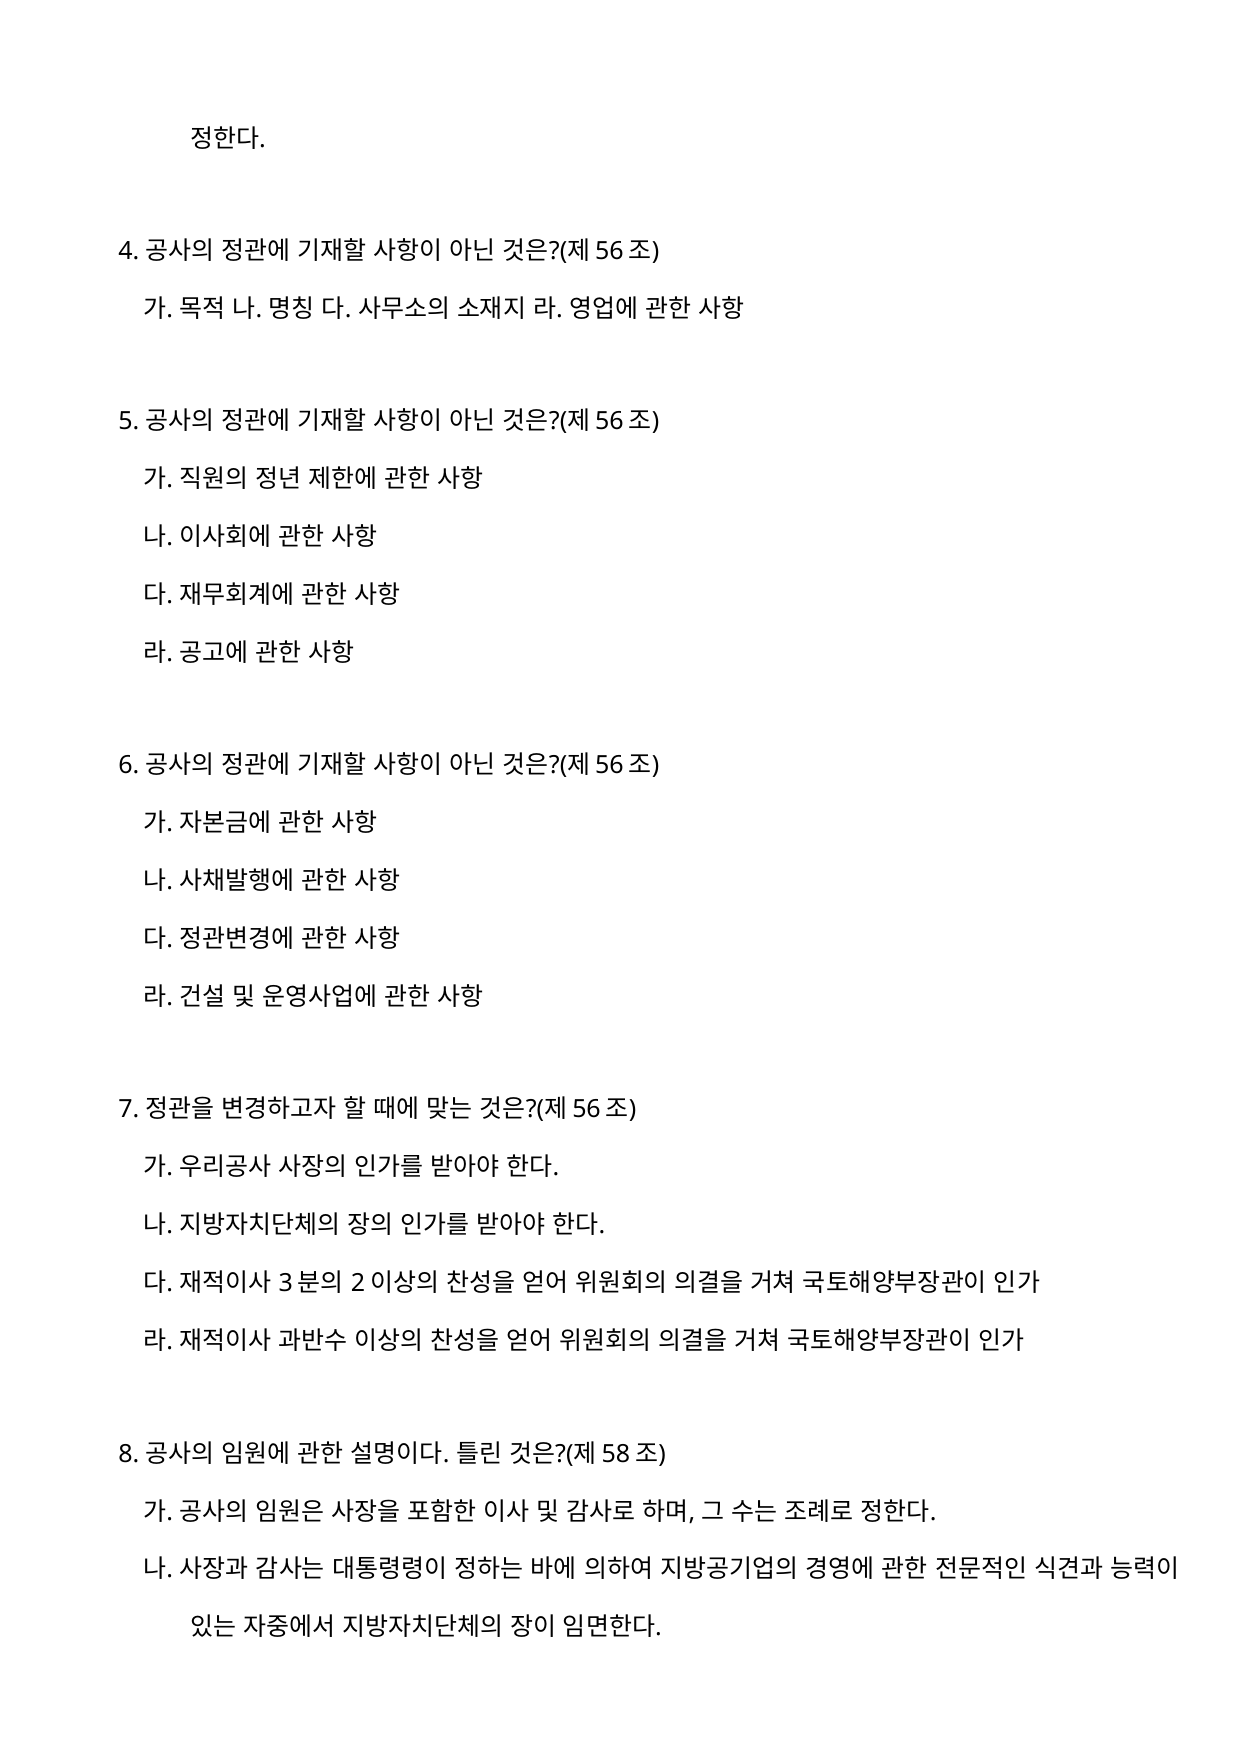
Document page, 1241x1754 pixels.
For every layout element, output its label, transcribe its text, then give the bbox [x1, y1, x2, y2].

text 다. 재무회계에 관한 사항 [143, 574, 1181, 611]
text 7. 정관을 변경하고자 할 때에 맞는 것은?(제56조) [118, 1089, 1181, 1125]
text 라. 공고에 관한 사항 [143, 632, 1181, 669]
text 가. 자본금에 관한 사항 [143, 803, 1181, 839]
text 6. 공사의 정관에 기재할 사항이 아닌 것은?(제56조) [118, 745, 1181, 781]
text 다. 정관변경에 관한 사항 [143, 919, 1181, 955]
text 가. 우리공사 사장의 인가를 받아야 한다. [143, 1147, 1181, 1183]
text 가. 목적 나. 명칭 다. 사무소의 소재지 라. 영업에 관한 사항 [143, 288, 1181, 325]
text 나. 지방자치단체의 장의 인가를 받아야 한다. [143, 1205, 1181, 1241]
text 정한다. [143, 118, 1181, 154]
text 8. 공사의 임원에 관한 설명이다. 틀린 것은?(제58조) [118, 1433, 1181, 1469]
text 가. 공사의 임원은 사장을 포함한 이사 및 감사로 하며, 그 수는 조례로 정한다. [143, 1491, 1181, 1527]
text 나. 이사회에 관한 사항 [143, 517, 1181, 553]
text 나. 사채발행에 관한 사항 [143, 861, 1181, 897]
text 4. 공사의 정관에 기재할 사항이 아닌 것은?(제56조) [118, 231, 1181, 267]
text 라. 재적이사 과반수 이상의 찬성을 얻어 위원회의 의결을 거쳐 국토해양부장관이 인가 [143, 1321, 1181, 1357]
text 다. 재적이사 3분의 2이상의 찬성을 얻어 위원회의 의결을 거쳐 국토해양부장관이 인가 [143, 1263, 1181, 1299]
text 5. 공사의 정관에 기재할 사항이 아닌 것은?(제56조) [118, 401, 1181, 437]
text 가. 직원의 정년 제한에 관한 사항 [143, 459, 1181, 495]
text 라. 건설 및 운영사업에 관한 사항 [143, 977, 1181, 1013]
text 나. 사장과 감사는 대통령령이 정하는 바에 의하여 지방공기업의 경영에 관한 전문적인 식견과 능력이 있는 자중에서 지방자치단체의 장이 임면한다. [143, 1549, 1181, 1643]
